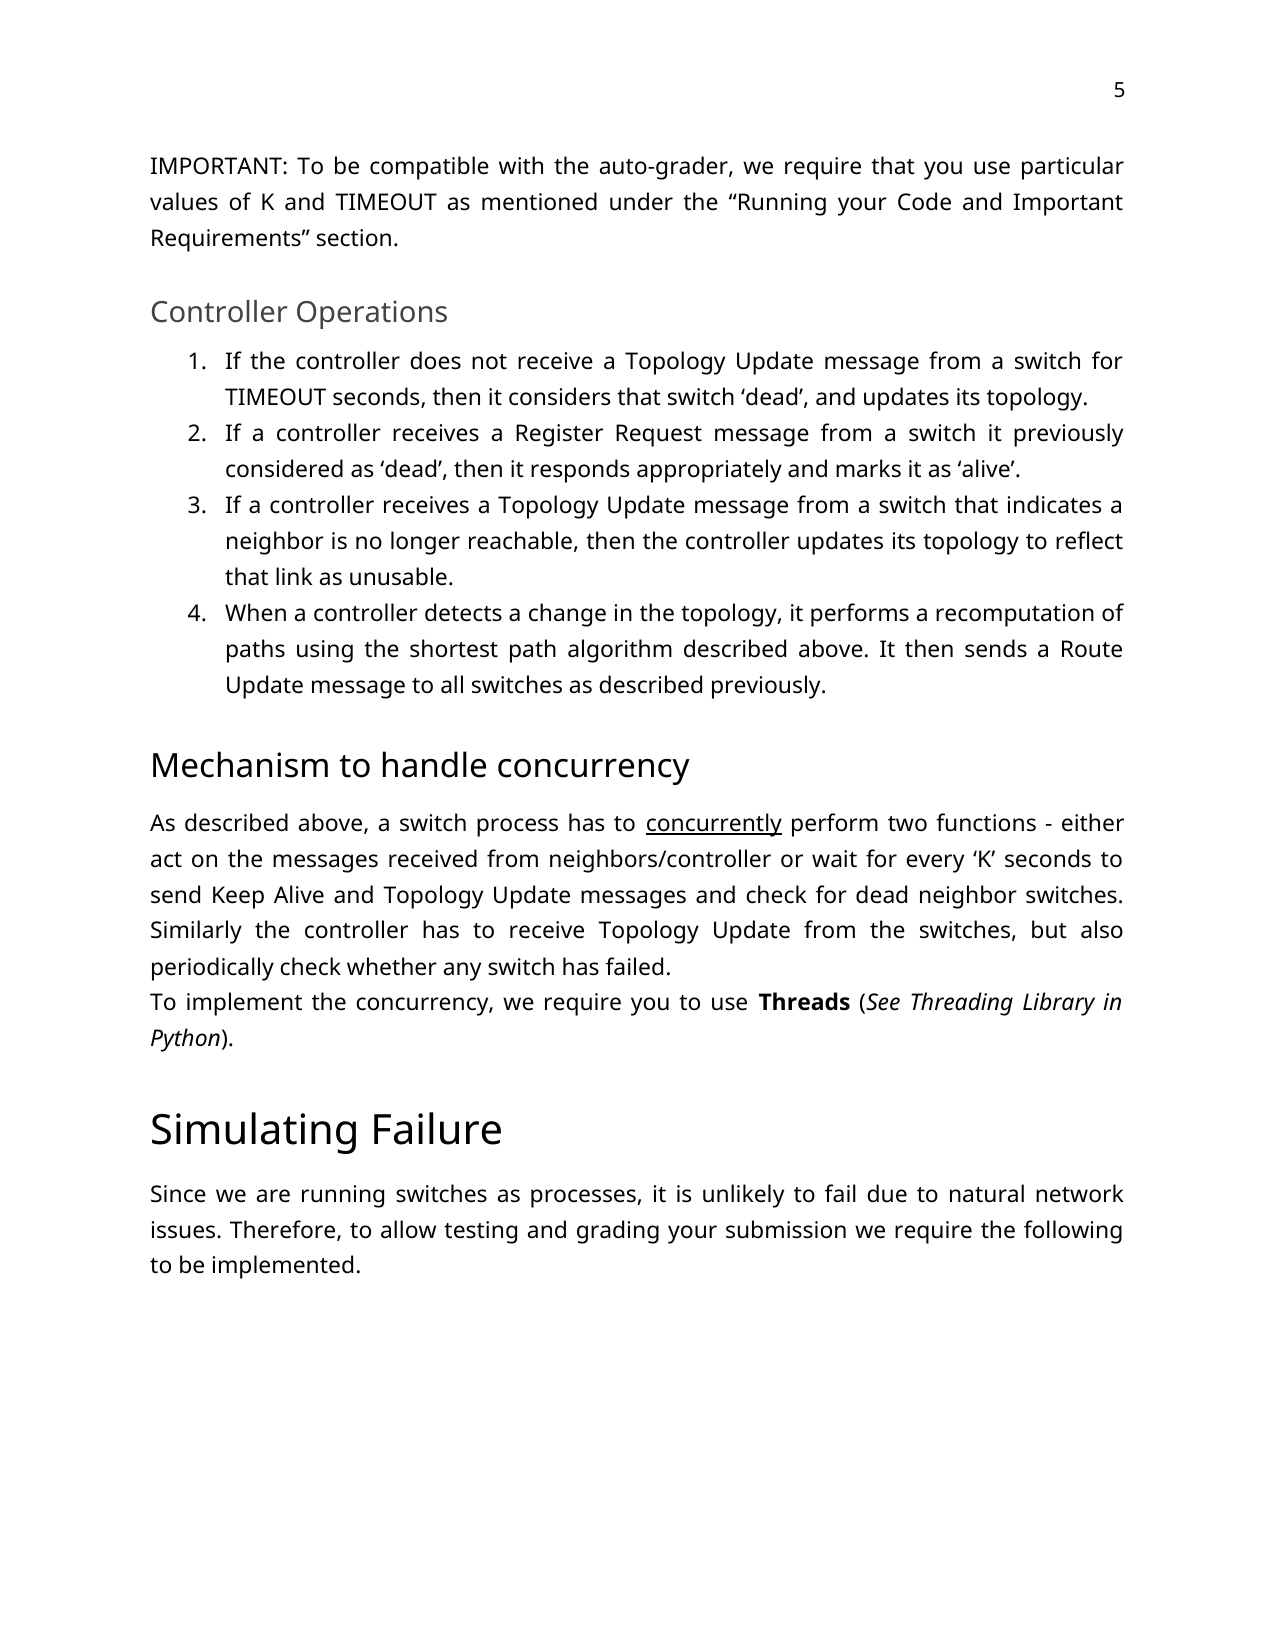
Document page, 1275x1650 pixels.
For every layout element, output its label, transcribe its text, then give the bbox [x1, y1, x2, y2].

list When a controller detects a change in the topology, it performs a recomputation of paths using the shortest path algorithm described above. It then sends a Route Update message to all switches as described previously. [187, 597, 1125, 700]
text IMPORTANT: To be compatible with the auto-grader, we require that you use particular values of K and TIMEOUT as mentioned under the “Running your Code and Important Requirements” section. [150, 150, 1125, 253]
subtitle Simulating Failure [150, 1100, 1125, 1157]
text Since we are running switches as processes, it is unlikely to fail due to natural network issues. Therefore, to allow testing and grading your submission we require the following to be implemented. [150, 1178, 1125, 1281]
subtitle Controller Operations [150, 291, 1125, 331]
text To implement the concurrency, we require you to use Threads (See Threading Library in Python). [150, 986, 1125, 1053]
text As described above, a switch process has to concurrently perform two functions - either act on the messages received from neighbors/controller or wait for every ‘K’ seconds to send Keep Alive and Topology Update messages and check for dead neighbor switches. Similarly the controller has to receive Topology Update from the switches, but also periodically check whether any switch has failed. [150, 807, 1125, 982]
list If a controller receives a Register Request message from a switch it previously considered as ‘dead’, then it responds appropriately and marks it as ‘alive’. [187, 417, 1125, 484]
subtitle Mechanism to handle concurrency [150, 742, 1125, 787]
list If the controller does not receive a Topology Update message from a switch for TIMEOUT seconds, then it considers that switch ‘dead’, and updates its topology. [187, 345, 1125, 412]
list If a controller receives a Topology Update message from a switch that indicates a neighbor is no longer reachable, then the controller updates its topology to reflect that link as unusable. [187, 489, 1125, 592]
